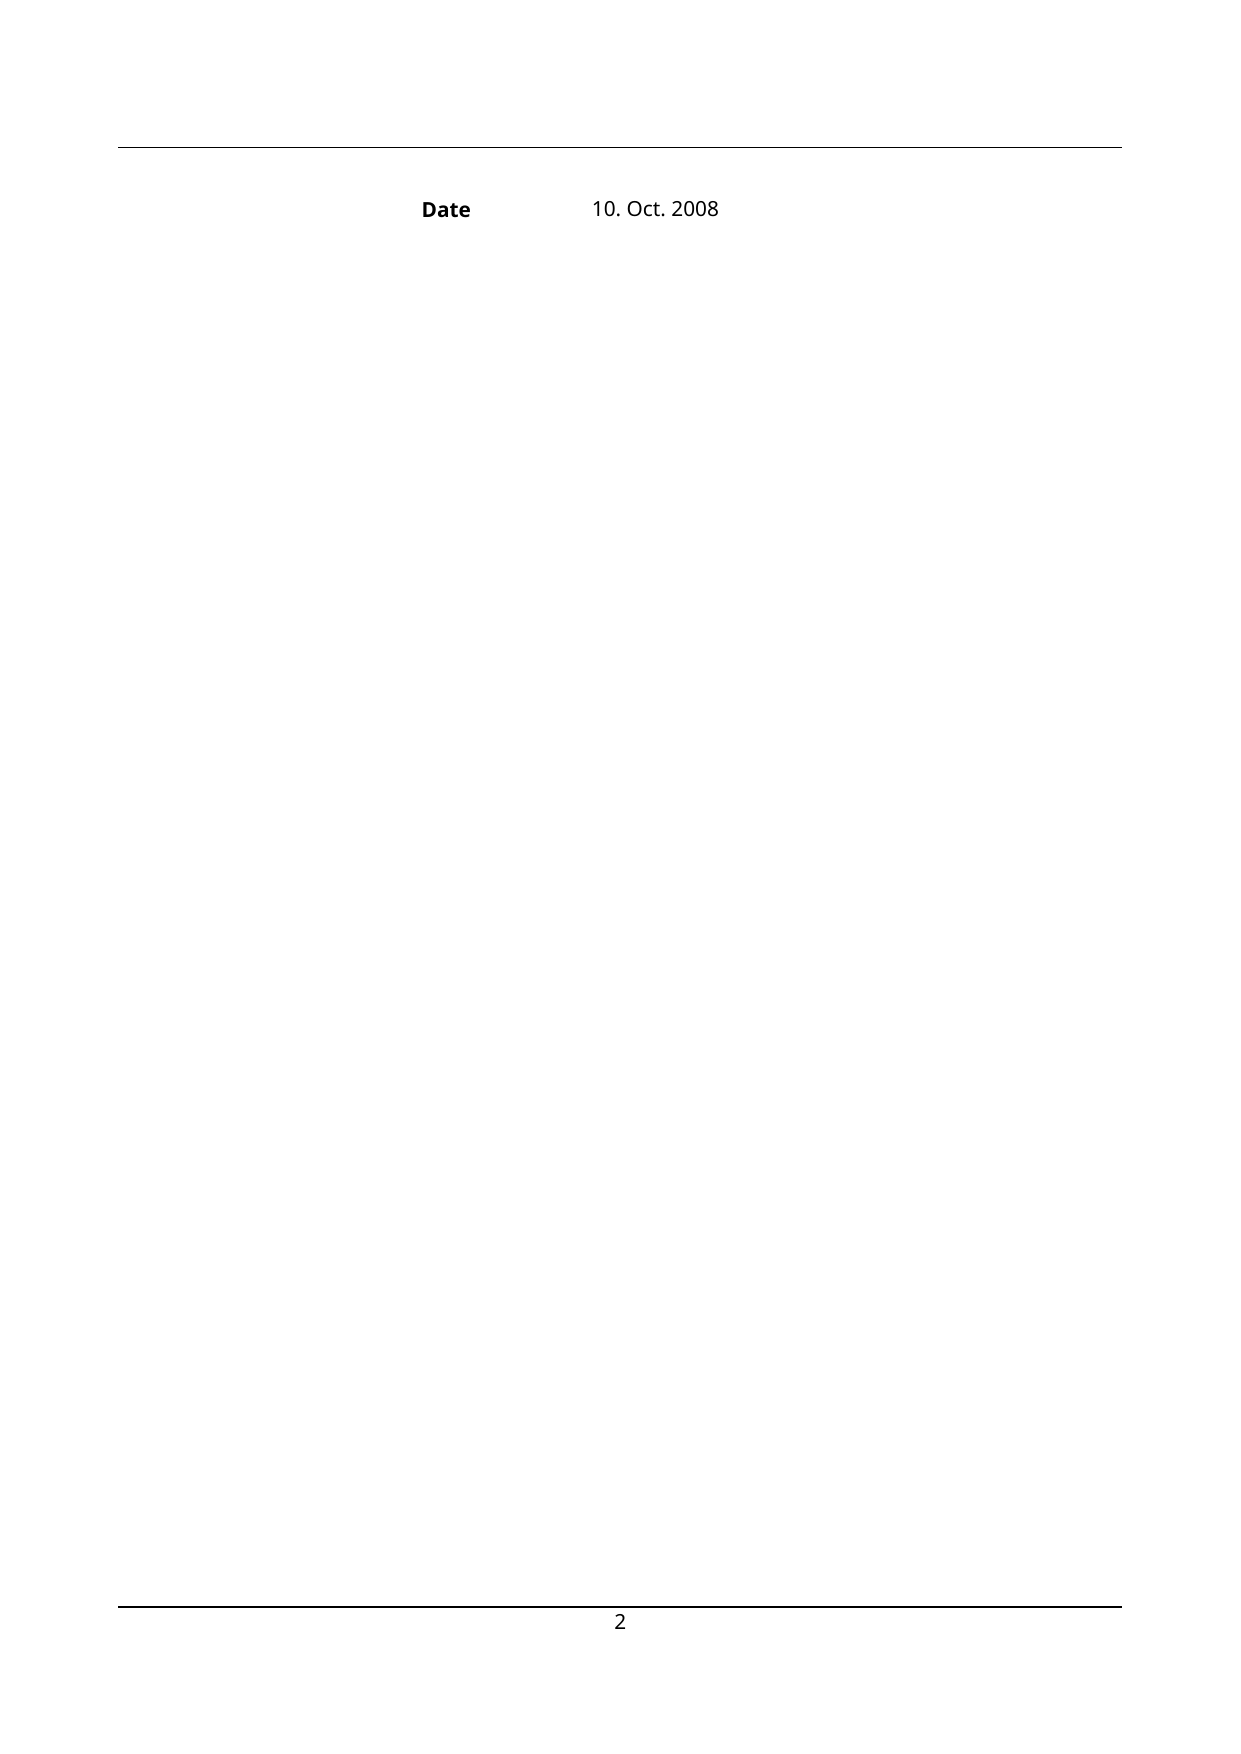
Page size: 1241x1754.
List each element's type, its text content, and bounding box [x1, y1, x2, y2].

table_cell Date [416, 177, 586, 229]
table_cell 10. Oct. 2008 [586, 177, 1123, 229]
